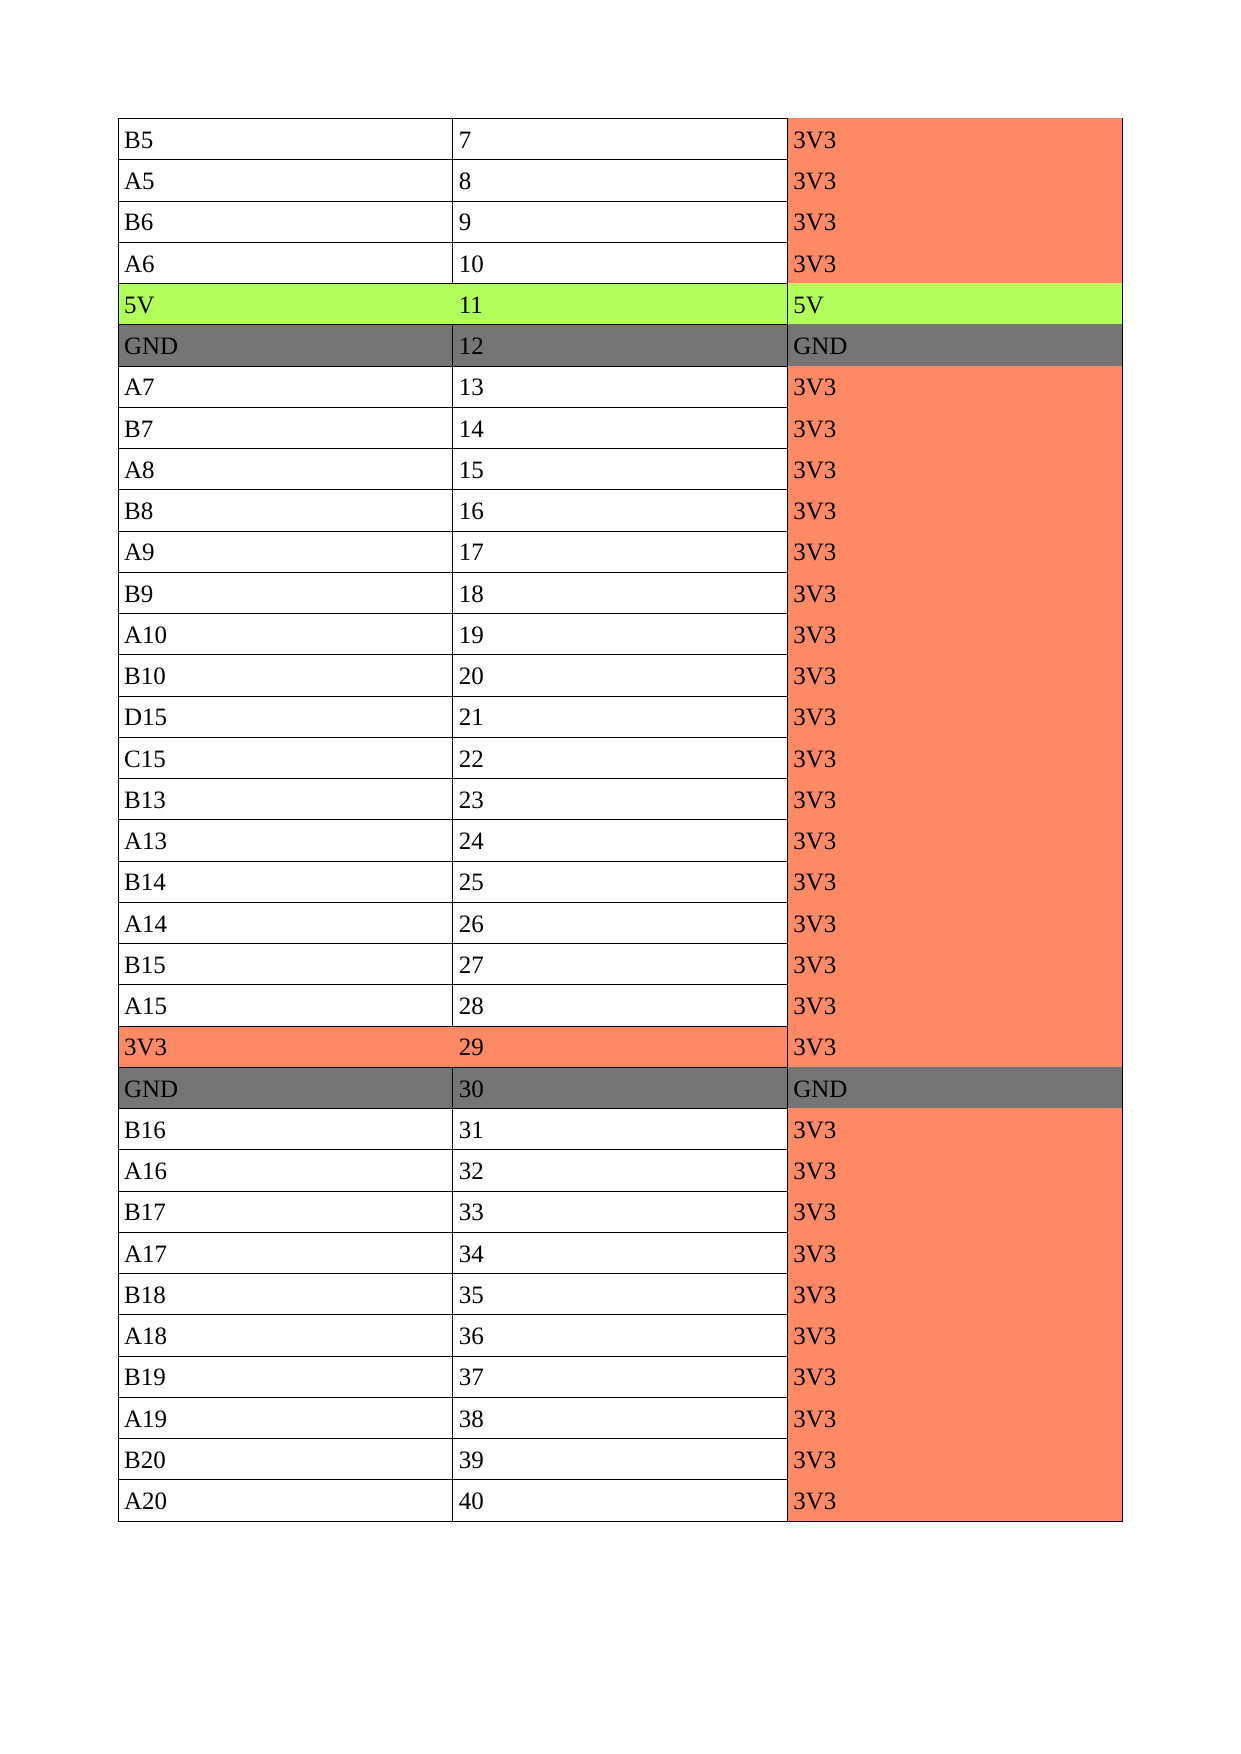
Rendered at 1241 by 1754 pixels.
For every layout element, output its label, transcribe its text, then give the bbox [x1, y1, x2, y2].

table_cell 35 [453, 1274, 787, 1314]
table_cell 3V3 [788, 654, 1122, 696]
table_cell 21 [453, 697, 787, 737]
table_cell B15 [119, 944, 452, 984]
table_cell 33 [453, 1192, 787, 1232]
table_cell A9 [119, 532, 452, 572]
table_cell 26 [453, 903, 787, 943]
table_cell GND [119, 1068, 452, 1108]
table_cell A10 [119, 614, 452, 654]
table_cell 3V3 [788, 819, 1122, 861]
table_cell 5V [119, 284, 453, 324]
table_cell 18 [453, 573, 787, 613]
table_cell B9 [119, 573, 452, 613]
table_cell 24 [453, 820, 787, 861]
table_cell 27 [453, 944, 787, 984]
table_cell B6 [119, 202, 452, 242]
table_cell 3V3 [788, 1479, 1122, 1521]
table_cell 8 [453, 160, 787, 201]
table_cell 29 [453, 1027, 787, 1067]
table_cell 19 [453, 614, 787, 654]
table_cell 3V3 [788, 1314, 1122, 1356]
table_cell B10 [119, 655, 452, 696]
table_cell B20 [119, 1439, 452, 1479]
table_cell 36 [453, 1315, 787, 1356]
table_cell 25 [453, 862, 787, 902]
table_cell 12 [453, 325, 787, 366]
table_cell 3V3 [788, 118, 1122, 159]
table_cell 20 [453, 655, 787, 696]
table_cell 11 [453, 284, 787, 324]
table_cell A19 [119, 1398, 452, 1438]
table_cell B18 [119, 1274, 452, 1314]
table_cell A15 [119, 985, 452, 1026]
table_cell 3V3 [788, 984, 1122, 1026]
table_cell 3V3 [788, 1026, 1122, 1067]
table_cell 3V3 [788, 1191, 1122, 1232]
table_cell A20 [119, 1480, 452, 1521]
table_cell 3V3 [788, 572, 1122, 613]
table_cell 31 [453, 1109, 787, 1149]
table_cell 34 [453, 1233, 787, 1273]
table_cell GND [788, 1067, 1122, 1108]
table_cell B19 [119, 1357, 452, 1397]
table_cell 3V3 [788, 159, 1122, 201]
table_cell 23 [453, 779, 787, 819]
table_cell 3V3 [788, 448, 1122, 489]
table_cell 28 [453, 985, 787, 1026]
table_cell 13 [453, 367, 787, 407]
table_cell B8 [119, 490, 452, 531]
table_cell C15 [119, 738, 452, 778]
table_cell A14 [119, 903, 452, 943]
table_cell D15 [119, 697, 452, 737]
table_cell 3V3 [788, 1232, 1122, 1273]
table_cell 3V3 [788, 366, 1122, 407]
table_cell GND [788, 324, 1122, 366]
table_cell B13 [119, 779, 452, 819]
table_cell 3V3 [788, 407, 1122, 448]
table_cell 3V3 [788, 943, 1122, 984]
table_cell 16 [453, 490, 787, 531]
table_cell 9 [453, 202, 787, 242]
table_cell 14 [453, 408, 787, 448]
table_cell 3V3 [788, 861, 1122, 902]
table_cell GND [119, 325, 452, 366]
table_cell 3V3 [788, 531, 1122, 572]
table_cell 3V3 [788, 778, 1122, 819]
table_cell 3V3 [788, 737, 1122, 778]
table_cell 10 [453, 243, 787, 283]
table_cell 3V3 [788, 1438, 1122, 1479]
table_cell 3V3 [788, 201, 1122, 242]
table_cell B14 [119, 862, 452, 902]
table_cell 3V3 [788, 489, 1122, 531]
table_cell 3V3 [788, 1108, 1122, 1149]
table_cell 3V3 [788, 1397, 1122, 1438]
table_cell A6 [119, 243, 452, 283]
table_cell A7 [119, 367, 452, 407]
table_cell 3V3 [788, 1273, 1122, 1314]
table_cell 15 [453, 449, 787, 489]
table_cell A16 [119, 1150, 452, 1191]
table_cell 3V3 [788, 613, 1122, 654]
table_cell 3V3 [788, 242, 1122, 283]
table_cell 7 [453, 119, 787, 159]
table_cell B17 [119, 1192, 452, 1232]
table_cell 5V [788, 283, 1122, 324]
table_cell A8 [119, 449, 452, 489]
table_cell B7 [119, 408, 452, 448]
table_cell 37 [453, 1357, 787, 1397]
table_cell B5 [119, 119, 452, 159]
table_cell A18 [119, 1315, 452, 1356]
table_cell A17 [119, 1233, 452, 1273]
table_cell 3V3 [119, 1027, 453, 1067]
table_cell 32 [453, 1150, 787, 1191]
table_cell 39 [453, 1439, 787, 1479]
table_cell A13 [119, 820, 452, 861]
table_cell 40 [453, 1480, 787, 1521]
table_cell 22 [453, 738, 787, 778]
table_cell 3V3 [788, 1149, 1122, 1191]
table_cell 30 [453, 1068, 787, 1108]
table_cell A5 [119, 160, 452, 201]
table_cell 3V3 [788, 902, 1122, 943]
table_cell 38 [453, 1398, 787, 1438]
table_cell 17 [453, 532, 787, 572]
table_cell 3V3 [788, 1356, 1122, 1397]
table_cell B16 [119, 1109, 452, 1149]
